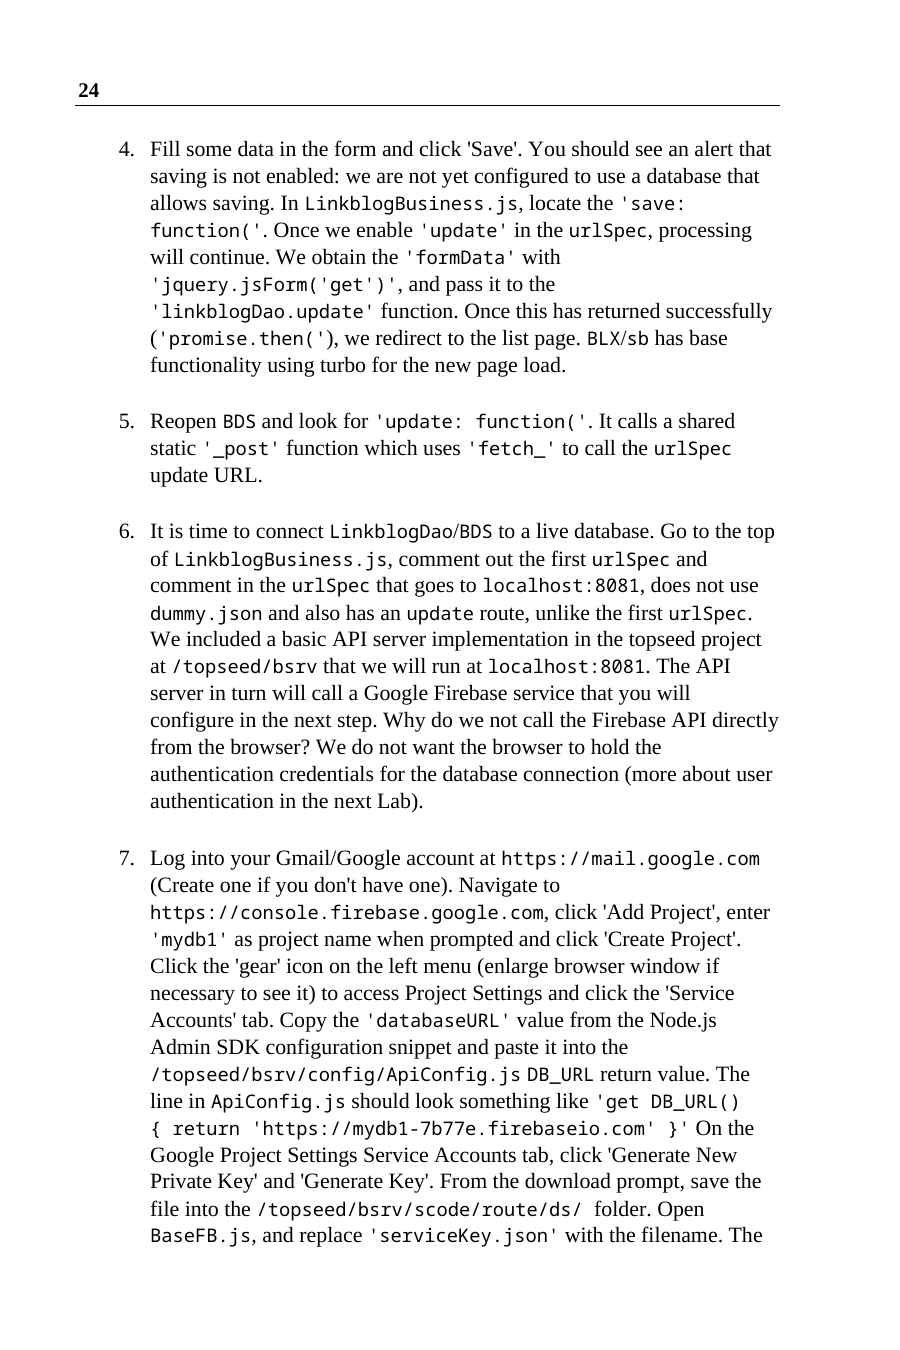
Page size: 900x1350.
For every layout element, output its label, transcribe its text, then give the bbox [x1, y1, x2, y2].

list Reopen BDS and look for 'update: function('. It calls a shared static '_post' function which uses 'fetch_' to call the urlSpec update URL. [105, 407, 780, 488]
list It is time to connect LinkblogDao/BDS to a live database. Go to the top of LinkblogBusiness.js, comment out the first urlSpec and comment in the urlSpec that goes to localhost:8081, does not use dummy.json and also has an update route, unlike the first urlSpec. We included a basic API server implementation in the topseed project at /topseed/bsrv that we will run at localhost:8081. The API server in turn will call a Google Firebase service that you will configure in the next step. Why do we not call the Firebase API directly from the browser? We do not want the browser to hold the authentication credentials for the database connection (more about user authentication in the next Lab). [105, 517, 780, 814]
list Fill some data in the form and click 'Save'. You should see an alert that saving is not enabled: we are not yet configured to use a database that allows saving. In LinkblogBusiness.js, locate the 'save: function('. Once we enable 'update' in the urlSpec, processing will continue. We obtain the 'formData' with 'jquery.jsForm('get')', and pass it to the 'linkblogDao.update' function. Once this has returned successfully ('promise.then('), we redirect to the list page. BLX/sb has base functionality using turbo for the new page load. [105, 135, 780, 377]
list Log into your Gmail/Google account at https://mail.google.com (Create one if you don't have one). Navigate to https://console.firebase.google.com, click 'Add Project', enter 'mydb1' as project name when prompted and click 'Create Project'. Click the 'gear' icon on the left menu (enlarge browser window if necessary to see it) to access Project Settings and click the 'Service Accounts' tab. Copy the 'databaseURL' value from the Node.js Admin SDK configuration snippet and paste it into the /topseed/bsrv/config/ApiConfig.js DB_URL return value. The line in ApiConfig.js should look something like 'get DB_URL() { return 'https://mydb1-7b77e.firebaseio.com' }' On the Google Project Settings Service Accounts tab, click 'Generate New Private Key' and 'Generate Key'. From the download prompt, save the file into the /topseed/bsrv/scode/route/ds/ folder. Open BaseFB.js, and replace 'serviceKey.json' with the filename. The [105, 844, 780, 1248]
